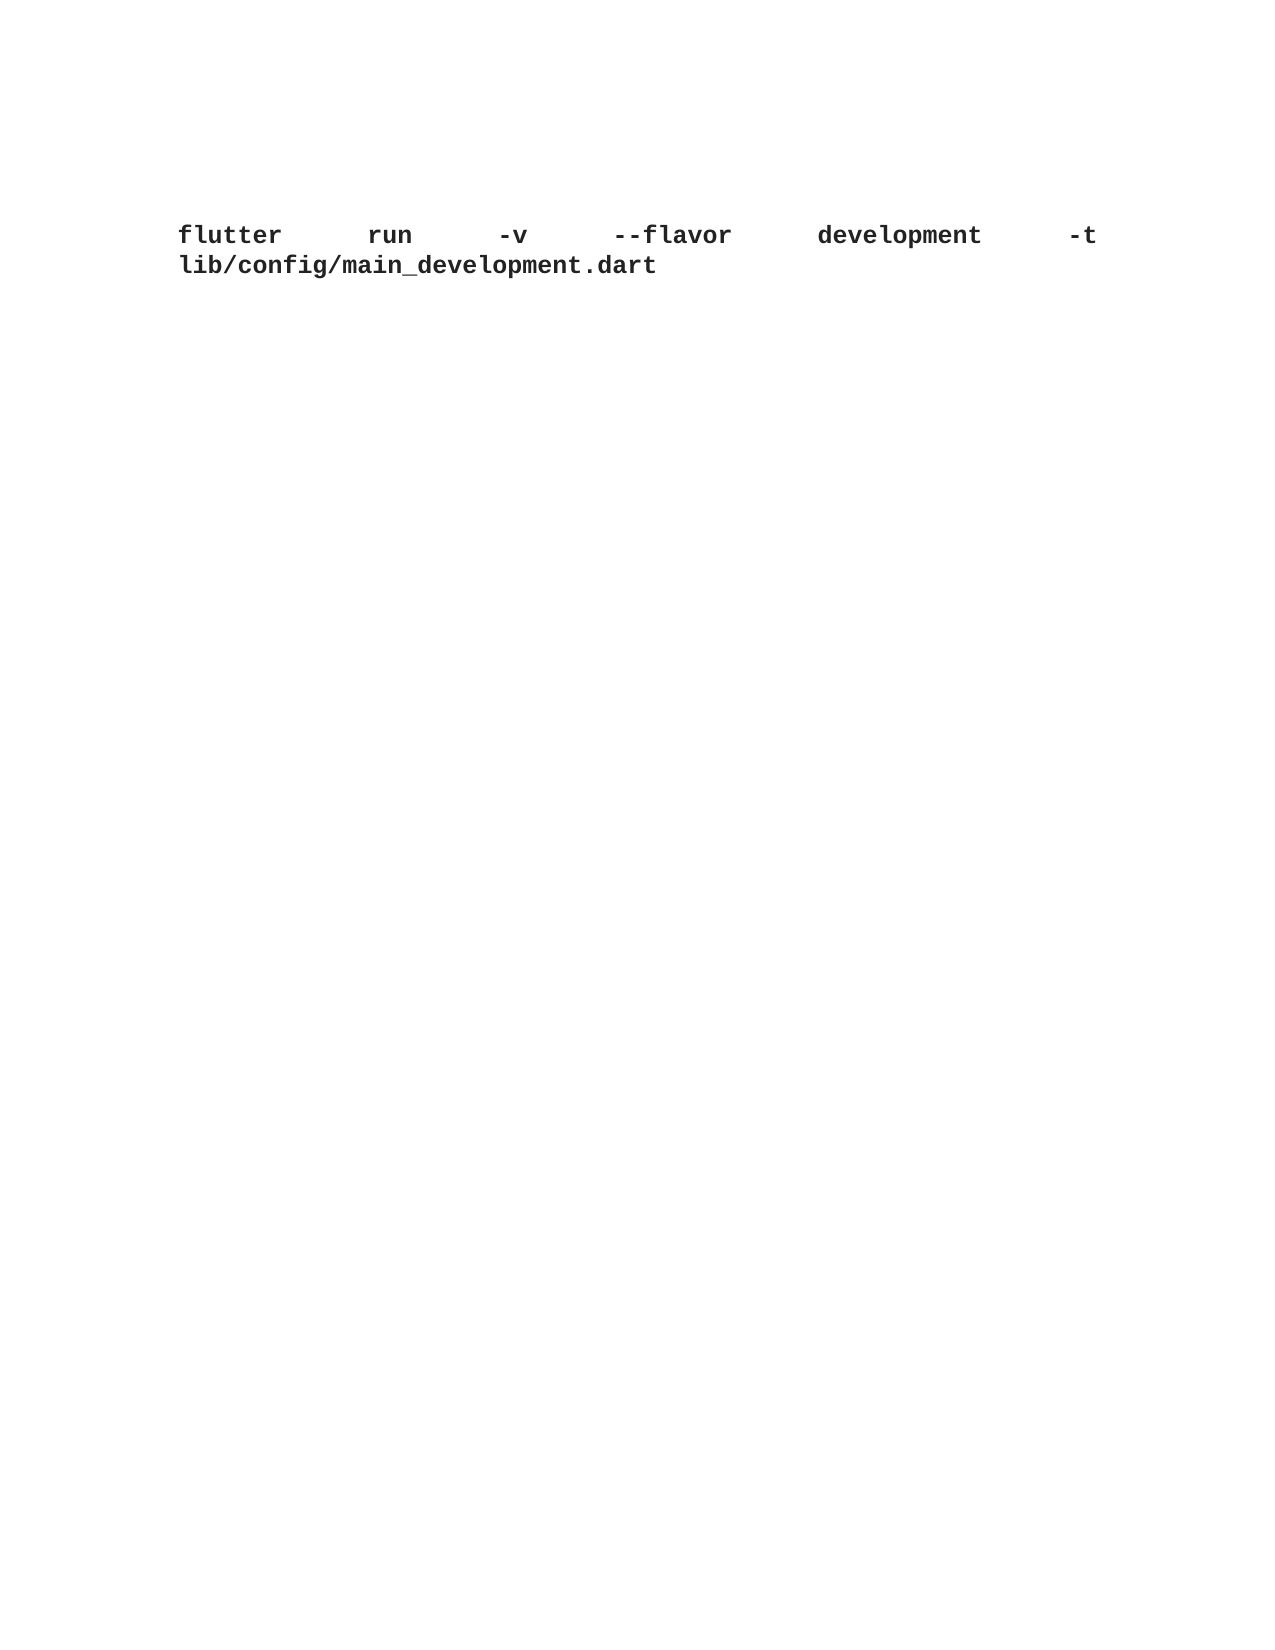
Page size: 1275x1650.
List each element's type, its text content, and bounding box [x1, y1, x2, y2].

text flutter run -v --flavor development -t lib/config/main_development.dart [177, 192, 1098, 281]
